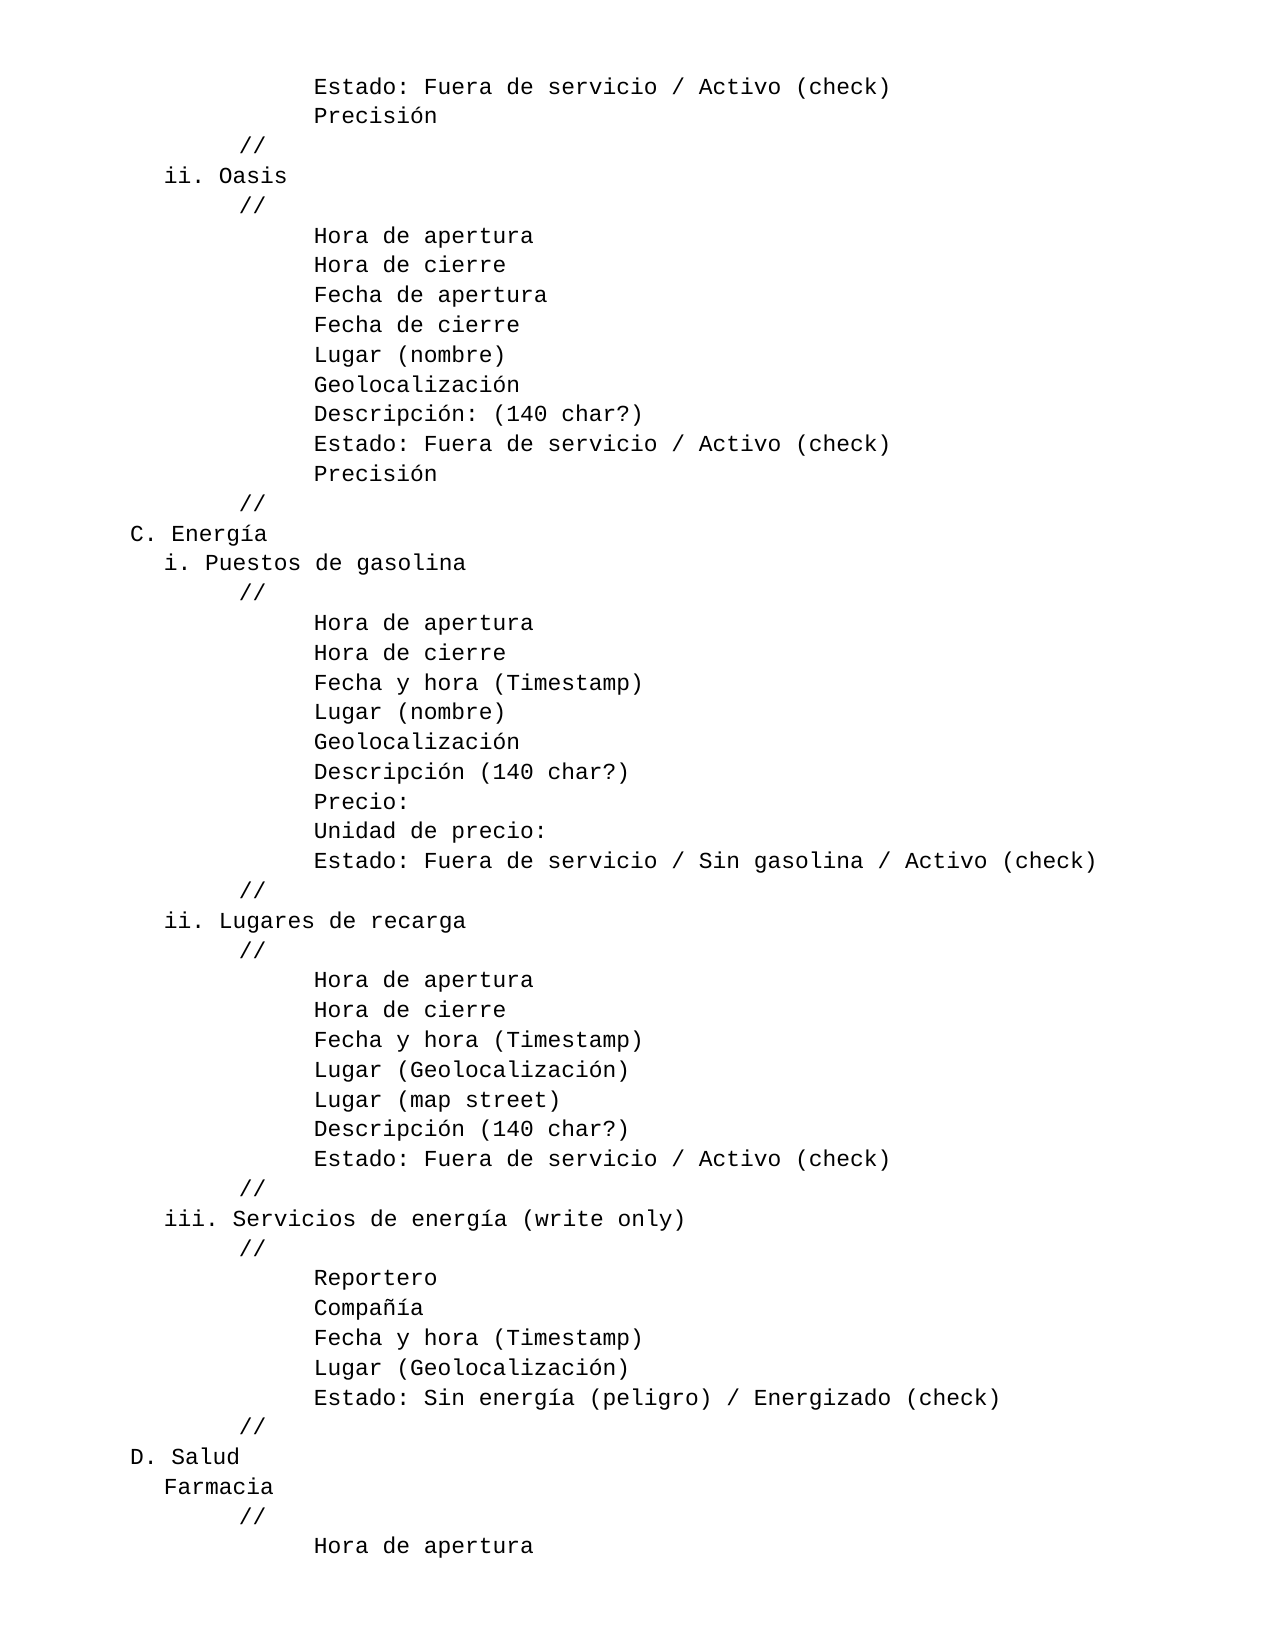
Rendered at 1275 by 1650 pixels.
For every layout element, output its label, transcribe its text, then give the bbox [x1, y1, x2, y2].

text Fecha y hora (Timestamp) [75, 1326, 1200, 1352]
text // [75, 194, 1200, 220]
text // [75, 1177, 1200, 1203]
text Precio: [75, 790, 1200, 816]
text Hora de cierre [75, 254, 1200, 280]
text Geolocalización [75, 730, 1200, 756]
text Descripción (140 char?) [75, 760, 1200, 786]
text // [75, 492, 1200, 518]
text ii. Lugares de recarga [75, 909, 1200, 935]
text Fecha de apertura [75, 283, 1200, 309]
text Descripción (140 char?) [75, 1118, 1200, 1144]
text Hora de apertura [75, 611, 1200, 637]
text Geolocalización [75, 373, 1200, 399]
text Reportero [75, 1267, 1200, 1293]
text Fecha y hora (Timestamp) [75, 1028, 1200, 1054]
text Unidad de precio: [75, 820, 1200, 846]
text // [75, 581, 1200, 607]
text // [75, 939, 1200, 965]
text Compañía [75, 1296, 1200, 1322]
text Lugar (Geolocalización) [75, 1356, 1200, 1382]
text // [75, 1416, 1200, 1442]
text Precisión [75, 105, 1200, 131]
text Hora de apertura [75, 1535, 1200, 1561]
text Lugar (nombre) [75, 343, 1200, 369]
text ii. Oasis [75, 164, 1200, 190]
text Lugar (map street) [75, 1088, 1200, 1114]
text Estado: Sin energía (peligro) / Energizado (check) [75, 1386, 1200, 1412]
text Fecha y hora (Timestamp) [75, 671, 1200, 697]
text Hora de apertura [75, 969, 1200, 995]
text Lugar (nombre) [75, 701, 1200, 727]
text // [75, 879, 1200, 905]
text Estado: Fuera de servicio / Sin gasolina / Activo (check) [75, 849, 1200, 876]
text Fecha de cierre [75, 313, 1200, 339]
text Estado: Fuera de servicio / Activo (check) [75, 432, 1200, 458]
text Descripción: (140 char?) [75, 403, 1200, 429]
text Estado: Fuera de servicio / Activo (check) [75, 75, 1200, 101]
text Hora de apertura [75, 224, 1200, 250]
text // [75, 134, 1200, 161]
text C. Energía [75, 522, 1200, 548]
text i. Puestos de gasolina [75, 552, 1200, 578]
text // [75, 1505, 1200, 1531]
text Estado: Fuera de servicio / Activo (check) [75, 1147, 1200, 1173]
text D. Salud [75, 1445, 1200, 1471]
text Precisión [75, 462, 1200, 488]
text // [75, 1237, 1200, 1263]
text Lugar (Geolocalización) [75, 1058, 1200, 1084]
text iii. Servicios de energía (write only) [75, 1207, 1200, 1233]
text Hora de cierre [75, 641, 1200, 667]
text Hora de cierre [75, 998, 1200, 1024]
text Farmacia [75, 1475, 1200, 1501]
